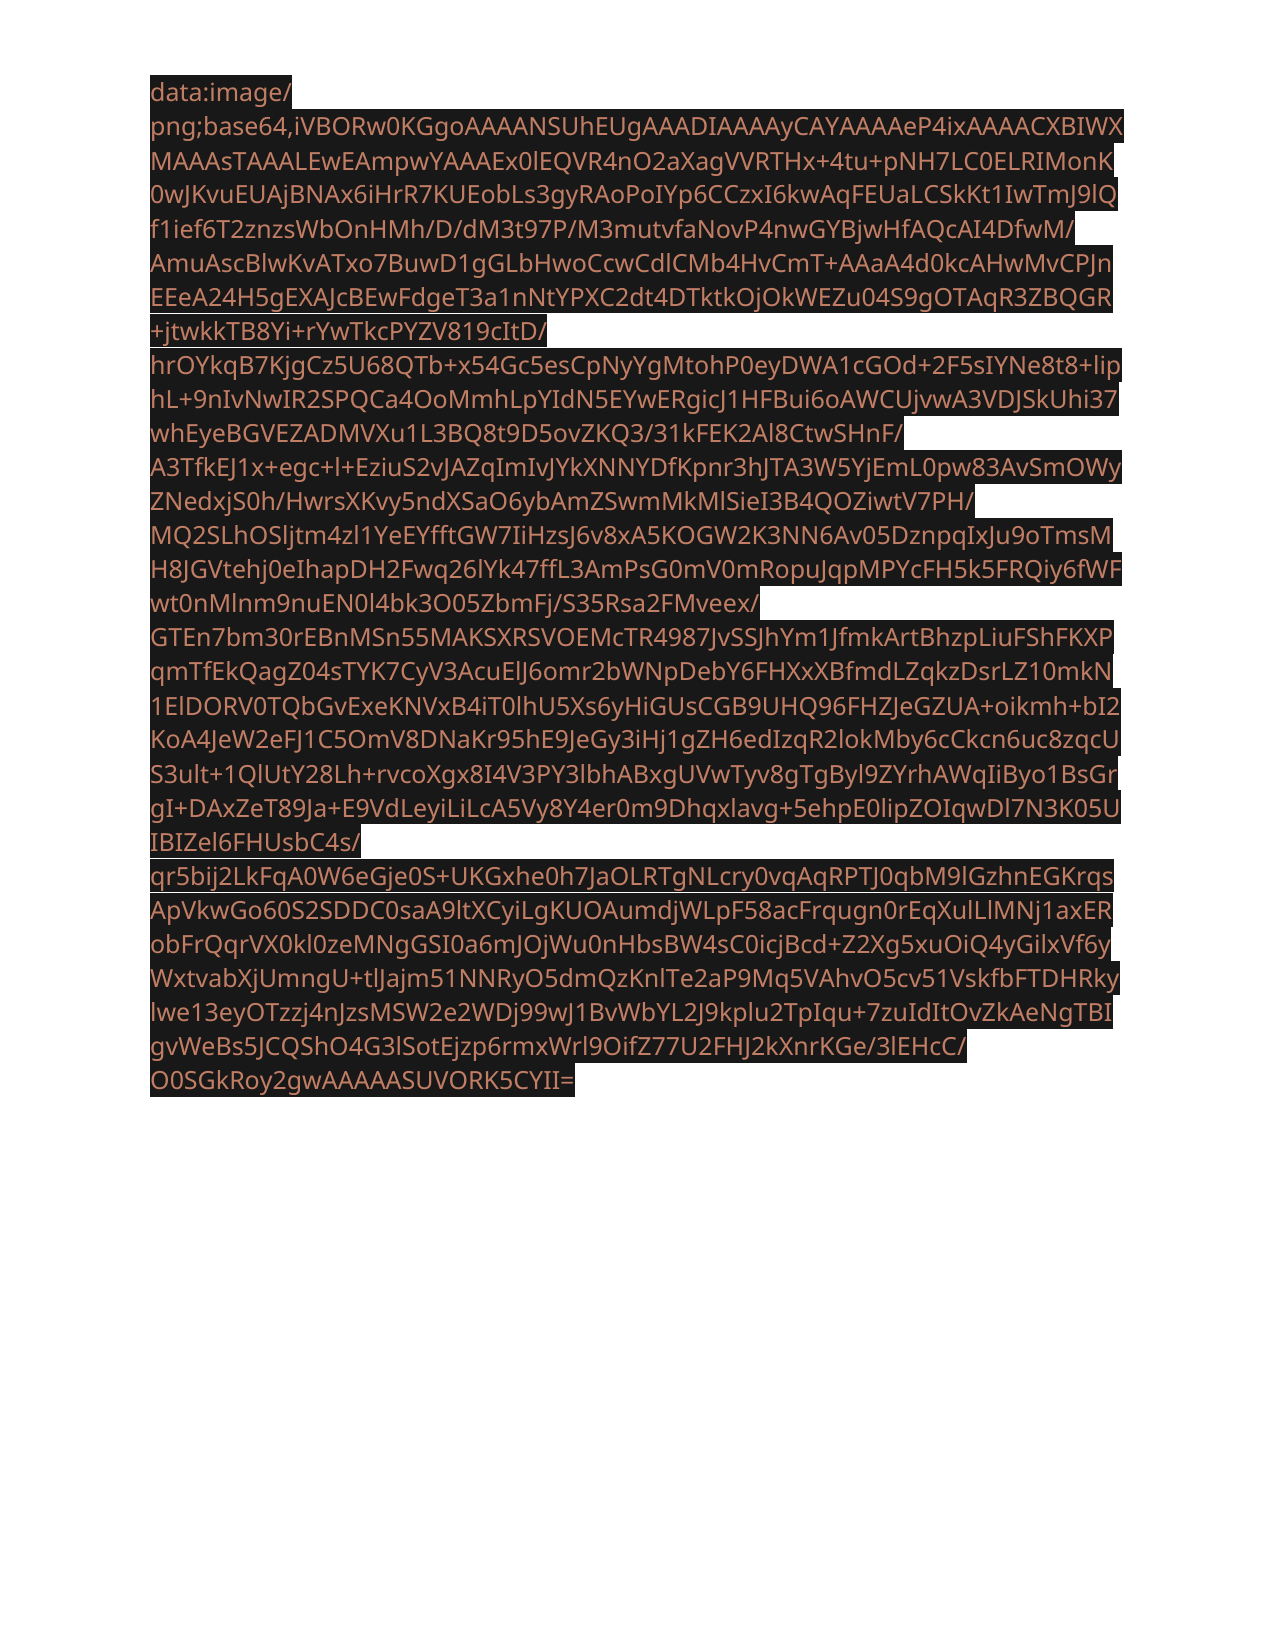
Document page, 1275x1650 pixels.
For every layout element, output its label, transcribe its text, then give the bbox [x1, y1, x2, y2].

text data:image/png;base64,iVBORw0KGgoAAAANSUhEUgAAADIAAAAyCAYAAAAeP4ixAAAACXBIWXMAAAsTAAALEwEAmpwYAAAEx0lEQVR4nO2aXagVVRTHx+4tu+pNH7LC0ELRIMonK0wJKvuEUAjBNAx6iHrR7KUEobLs3gyRAoPoIYp6CCzxI6kwAqFEUaLCSkKt1IwTmJ9lQf1ief6T2znzsWbOnHMh/D/dM3t97P/M3mutvfaNovP4nwGYBjwHfAQcAI4DfwM/AmuAscBlwKvATxo7BuwD1gGLbHwoCcwCdlCMb4HvCmT+AAaA4d0kcAHwMvCPJnEEeA24H5gEXAJcBEwFdgeT3a1nNtYPXC2dt4DTktkOjOkWEZu04S9gOTAqR3ZBQGR+jtwkkTB8Yi+rYwTkcPYZV819cItD/hrOYkqB7KjgCz5U68QTb+x54Gc5esCpNyYgMtohP0eyDWA1cGOd+2F5sIYNe8t8+liphL+9nIvNwIR2SPQCa4OoMmhLpYIdN5EYwERgicJ1HFBui6oAWCUjvwA3VDJSkUhi37whEyeBGVEZADMVXu1L3BQ8t9D5ovZKQ3/31kFEK2Al8CtwSHnF/A3TfkEJ1x+egc+l+EziuS2vJAZqImIvJYkXNNYDfKpnr3hJTA3W5YjEmL0pw83AvSmOWyZNedxjS0h/HwrsXKvy5ndXSaO6ybAmZSwmMkMlSieI3B4QOZiwtV7PH/MQ2SLhOSljtm4zl1YeEYfftGW7IiHzsJ6v8xA5KOGW2K3NN6Av05DznpqIxJu9oTmsMH8JGVtehj0eIhapDH2Fwq26lYk47ffL3AmPsG0mV0mRopuJqpMPYcFH5k5FRQiy6fWFwt0nMlnm9nuEN0l4bk3O05ZbmFj/S35Rsa2FMveex/GTEn7bm30rEBnMSn55MAKSXRSVOEMcTR4987JvSSJhYm1JfmkArtBhzpLiuFShFKXPqmTfEkQagZ04sTYK7CyV3AcuElJ6omr2bWNpDebY6FHXxXBfmdLZqkzDsrLZ10mkN1ElDORV0TQbGvExeKNVxB4iT0lhU5Xs6yHiGUsCGB9UHQ96FHZJeGZUA+oikmh+bI2KoA4JeW2eFJ1C5OmV8DNaKr95hE9JeGy3iHj1gZH6edIzqR2lokMby6cCkcn6uc8zqcUS3ult+1QlUtY28Lh+rvcoXgx8I4V3PY3lbhABxgUVwTyv8gTgByl9ZYrhAWqIiByo1BsGrgI+DAxZeT89Ja+E9VdLeyiLiLcA5Vy8Y4er0m9Dhqxlavg+5ehpE0lipZOIqwDl7N3K05UIBIZel6FHUsbC4s/qr5bij2LkFqA0W6eGje0S+UKGxhe0h7JaOLRTgNLcry0vqAqRPTJ0qbM9lGzhnEGKrqsApVkwGo60S2SDDC0saA9ltXCyiLgKUOAumdjWLpF58acFrqugn0rEqXulLlMNj1axERobFrQqrVX0kl0zeMNgGSI0a6mJOjWu0nHbsBW4sC0icjBcd+Z2Xg5xuOiQ4yGilxVf6yWxtvabXjUmngU+tlJajm51NNRyO5dmQzKnlTe2aP9Mq5VAhvO5cv51VskfbFTDHRkylwe13eyOTzzj4nJzsMSW2e2WDj99wJ1BvWbYL2J9kplu2TpIqu+7zuIdItOvZkAeNgTBIgvWeBs5JCQShO4G3lSotEjzp6rmxWrl9OifZ77U2FHJ2kXnrKGe/3lEHcC/O0SGkRoy2gwAAAAASUVORK5CYII= [150, 75, 1125, 1097]
